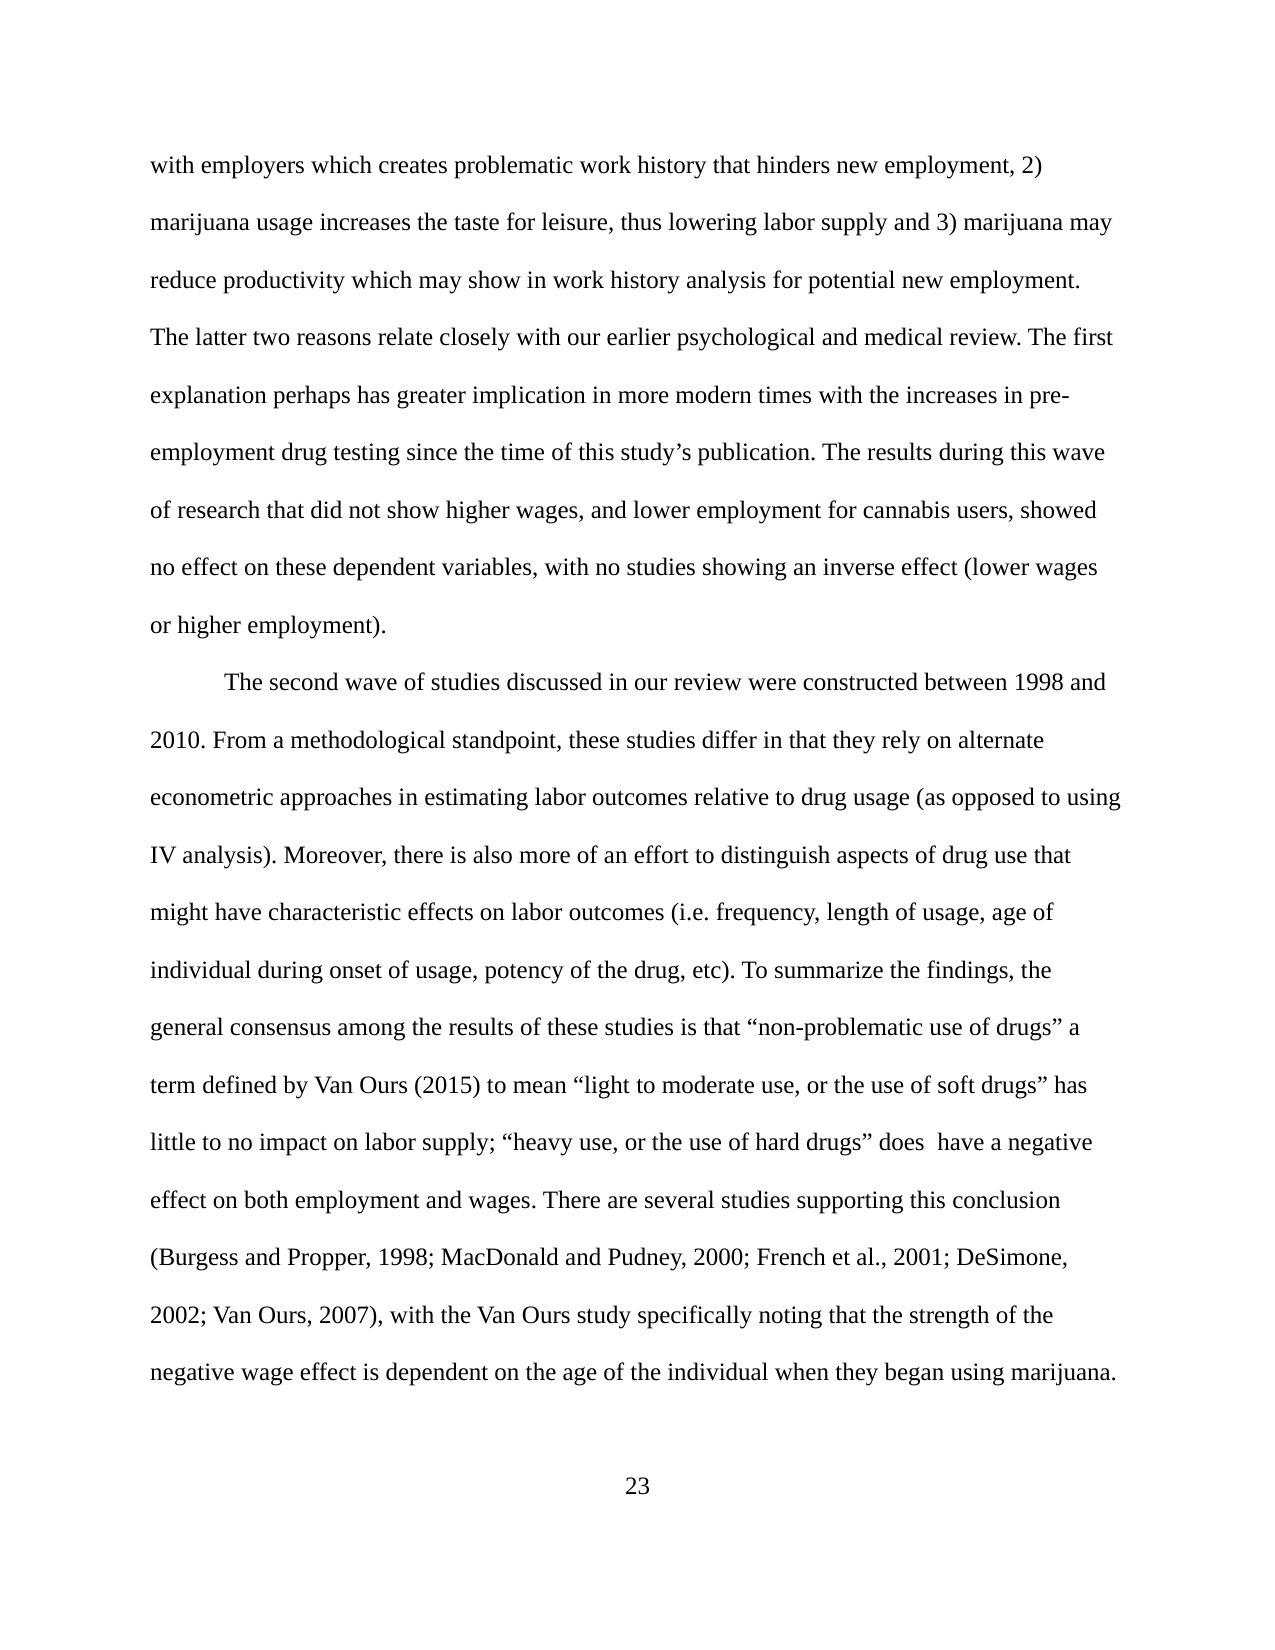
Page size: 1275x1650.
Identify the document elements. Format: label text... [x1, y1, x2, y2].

text The second wave of studies discussed in our review were constructed between 1998 and 2010. From a methodological standpoint, these studies differ in that they rely on alternate econometric approaches in estimating labor outcomes relative to drug usage (as opposed to using IV analysis). Moreover, there is also more of an effort to distinguish aspects of drug use that might have characteristic effects on labor outcomes (i.e. frequency, length of usage, age of individual during onset of usage, potency of the drug, etc). To summarize the findings, the general consensus among the results of these studies is that “non-problematic use of drugs” a term defined by Van Ours (2015) to mean “light to moderate use, or the use of soft drugs” has little to no impact on labor supply; “heavy use, or the use of hard drugs” does have a negative effect on both employment and wages. There are several studies supporting this conclusion (Burgess and Propper, 1998; MacDonald and Pudney, 2000; French et al., 2001; DeSimone, 2002; Van Ours, 2007), with the Van Ours study specifically noting that the strength of the negative wage effect is dependent on the age of the individual when they began using marijuana. [150, 667, 1125, 1386]
text with employers which creates problematic work history that hinders new employment, 2) marijuana usage increases the taste for leisure, thus lowering labor supply and 3) marijuana may reduce productivity which may show in work history analysis for potential new employment. The latter two reasons relate closely with our earlier psychological and medical review. The first explanation perhaps has greater implication in more modern times with the increases in pre-employment drug testing since the time of this study’s publication. The results during this wave of research that did not show higher wages, and lower employment for cannabis users, showed no effect on these dependent variables, with no studies showing an inverse effect (lower wages or higher employment). [150, 150, 1125, 639]
